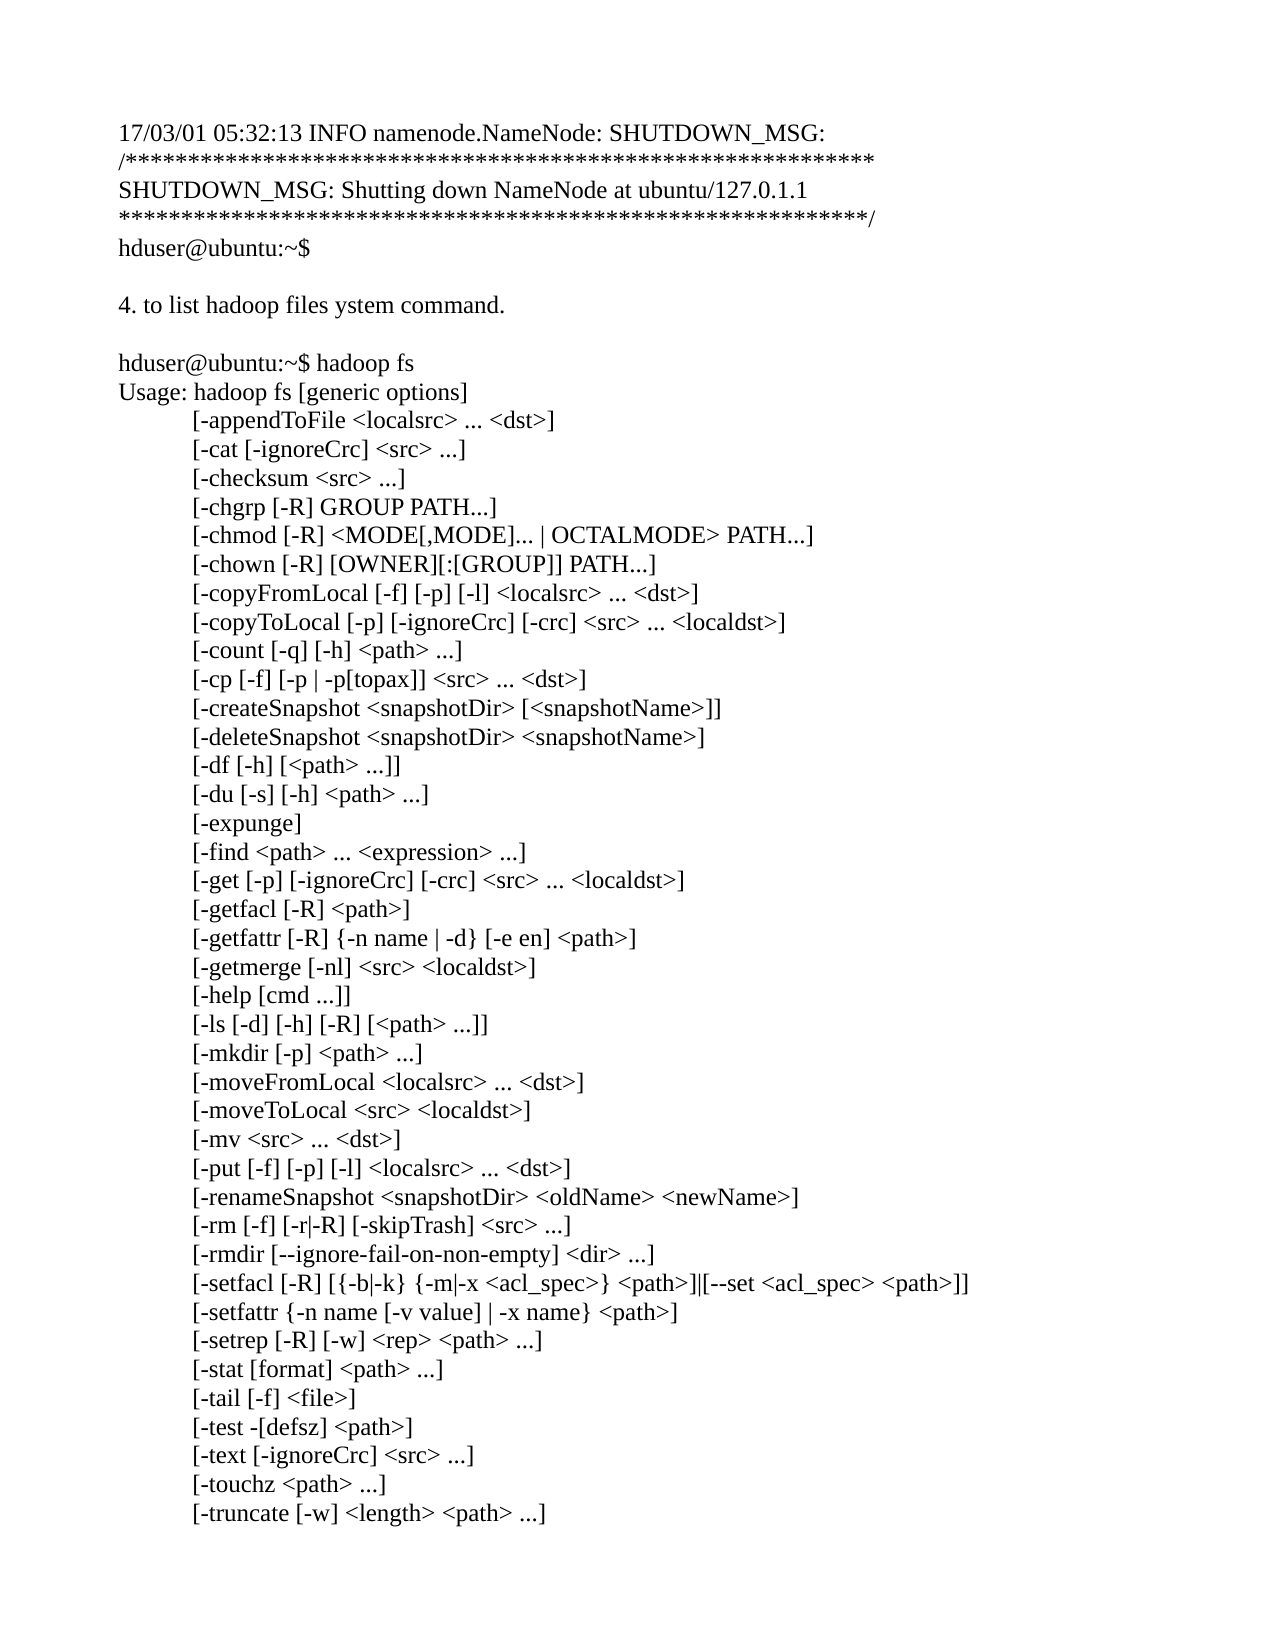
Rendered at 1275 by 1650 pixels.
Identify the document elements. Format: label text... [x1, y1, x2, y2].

text hduser@ubuntu:~$ hadoop fs [118, 348, 1157, 377]
text [-checksum <src> ...] [118, 463, 1157, 492]
text [-createSnapshot <snapshotDir> [<snapshotName>]] [118, 693, 1157, 722]
text [-truncate [-w] <length> <path> ...] [118, 1498, 1157, 1527]
text 4. to list hadoop files ystem command. [118, 291, 1157, 319]
text [-help [cmd ...]] [118, 981, 1157, 1009]
text [-stat [format] <path> ...] [118, 1354, 1157, 1383]
text [-deleteSnapshot <snapshotDir> <snapshotName>] [118, 722, 1157, 751]
text [-chmod [-R] <MODE[,MODE]... | OCTALMODE> PATH...] [118, 521, 1157, 549]
text [-du [-s] [-h] <path> ...] [118, 779, 1157, 808]
text [-ls [-d] [-h] [-R] [<path> ...]] [118, 1009, 1157, 1038]
text [-renameSnapshot <snapshotDir> <oldName> <newName>] [118, 1182, 1157, 1211]
text [-appendToFile <localsrc> ... <dst>] [118, 406, 1157, 434]
text [-expunge] [118, 808, 1157, 837]
text ************************************************************/ [118, 204, 1157, 233]
text [-setfattr {-n name [-v value] | -x name} <path>] [118, 1297, 1157, 1326]
text [-moveFromLocal <localsrc> ... <dst>] [118, 1067, 1157, 1096]
text [-tail [-f] <file>] [118, 1383, 1157, 1412]
text [-chgrp [-R] GROUP PATH...] [118, 492, 1157, 521]
text [-cat [-ignoreCrc] <src> ...] [118, 434, 1157, 463]
text [-text [-ignoreCrc] <src> ...] [118, 1441, 1157, 1469]
text hduser@ubuntu:~$ [118, 233, 1157, 262]
text [-df [-h] [<path> ...]] [118, 751, 1157, 779]
text SHUTDOWN_MSG: Shutting down NameNode at ubuntu/127.0.1.1 [118, 176, 1157, 204]
text [-setfacl [-R] [{-b|-k} {-m|-x <acl_spec>} <path>]|[--set <acl_spec> <path>]] [118, 1268, 1157, 1297]
text 17/03/01 05:32:13 INFO namenode.NameNode: SHUTDOWN_MSG: [118, 118, 1157, 147]
text [-getmerge [-nl] <src> <localdst>] [118, 952, 1157, 981]
text [-copyFromLocal [-f] [-p] [-l] <localsrc> ... <dst>] [118, 578, 1157, 607]
text [-setrep [-R] [-w] <rep> <path> ...] [118, 1326, 1157, 1354]
text [-getfattr [-R] {-n name | -d} [-e en] <path>] [118, 923, 1157, 952]
text [-getfacl [-R] <path>] [118, 894, 1157, 923]
text [-touchz <path> ...] [118, 1469, 1157, 1498]
text [-put [-f] [-p] [-l] <localsrc> ... <dst>] [118, 1153, 1157, 1182]
text [-copyToLocal [-p] [-ignoreCrc] [-crc] <src> ... <localdst>] [118, 607, 1157, 636]
text [-find <path> ... <expression> ...] [118, 837, 1157, 866]
text [-mkdir [-p] <path> ...] [118, 1038, 1157, 1067]
text /************************************************************ [118, 147, 1157, 176]
text [-rmdir [--ignore-fail-on-non-empty] <dir> ...] [118, 1239, 1157, 1268]
text [-test -[defsz] <path>] [118, 1412, 1157, 1441]
text [-chown [-R] [OWNER][:[GROUP]] PATH...] [118, 549, 1157, 578]
text [-cp [-f] [-p | -p[topax]] <src> ... <dst>] [118, 664, 1157, 693]
text [-mv <src> ... <dst>] [118, 1124, 1157, 1153]
text [-moveToLocal <src> <localdst>] [118, 1096, 1157, 1124]
text [-count [-q] [-h] <path> ...] [118, 636, 1157, 664]
text [-rm [-f] [-r|-R] [-skipTrash] <src> ...] [118, 1211, 1157, 1239]
text [-get [-p] [-ignoreCrc] [-crc] <src> ... <localdst>] [118, 866, 1157, 894]
text Usage: hadoop fs [generic options] [118, 377, 1157, 406]
